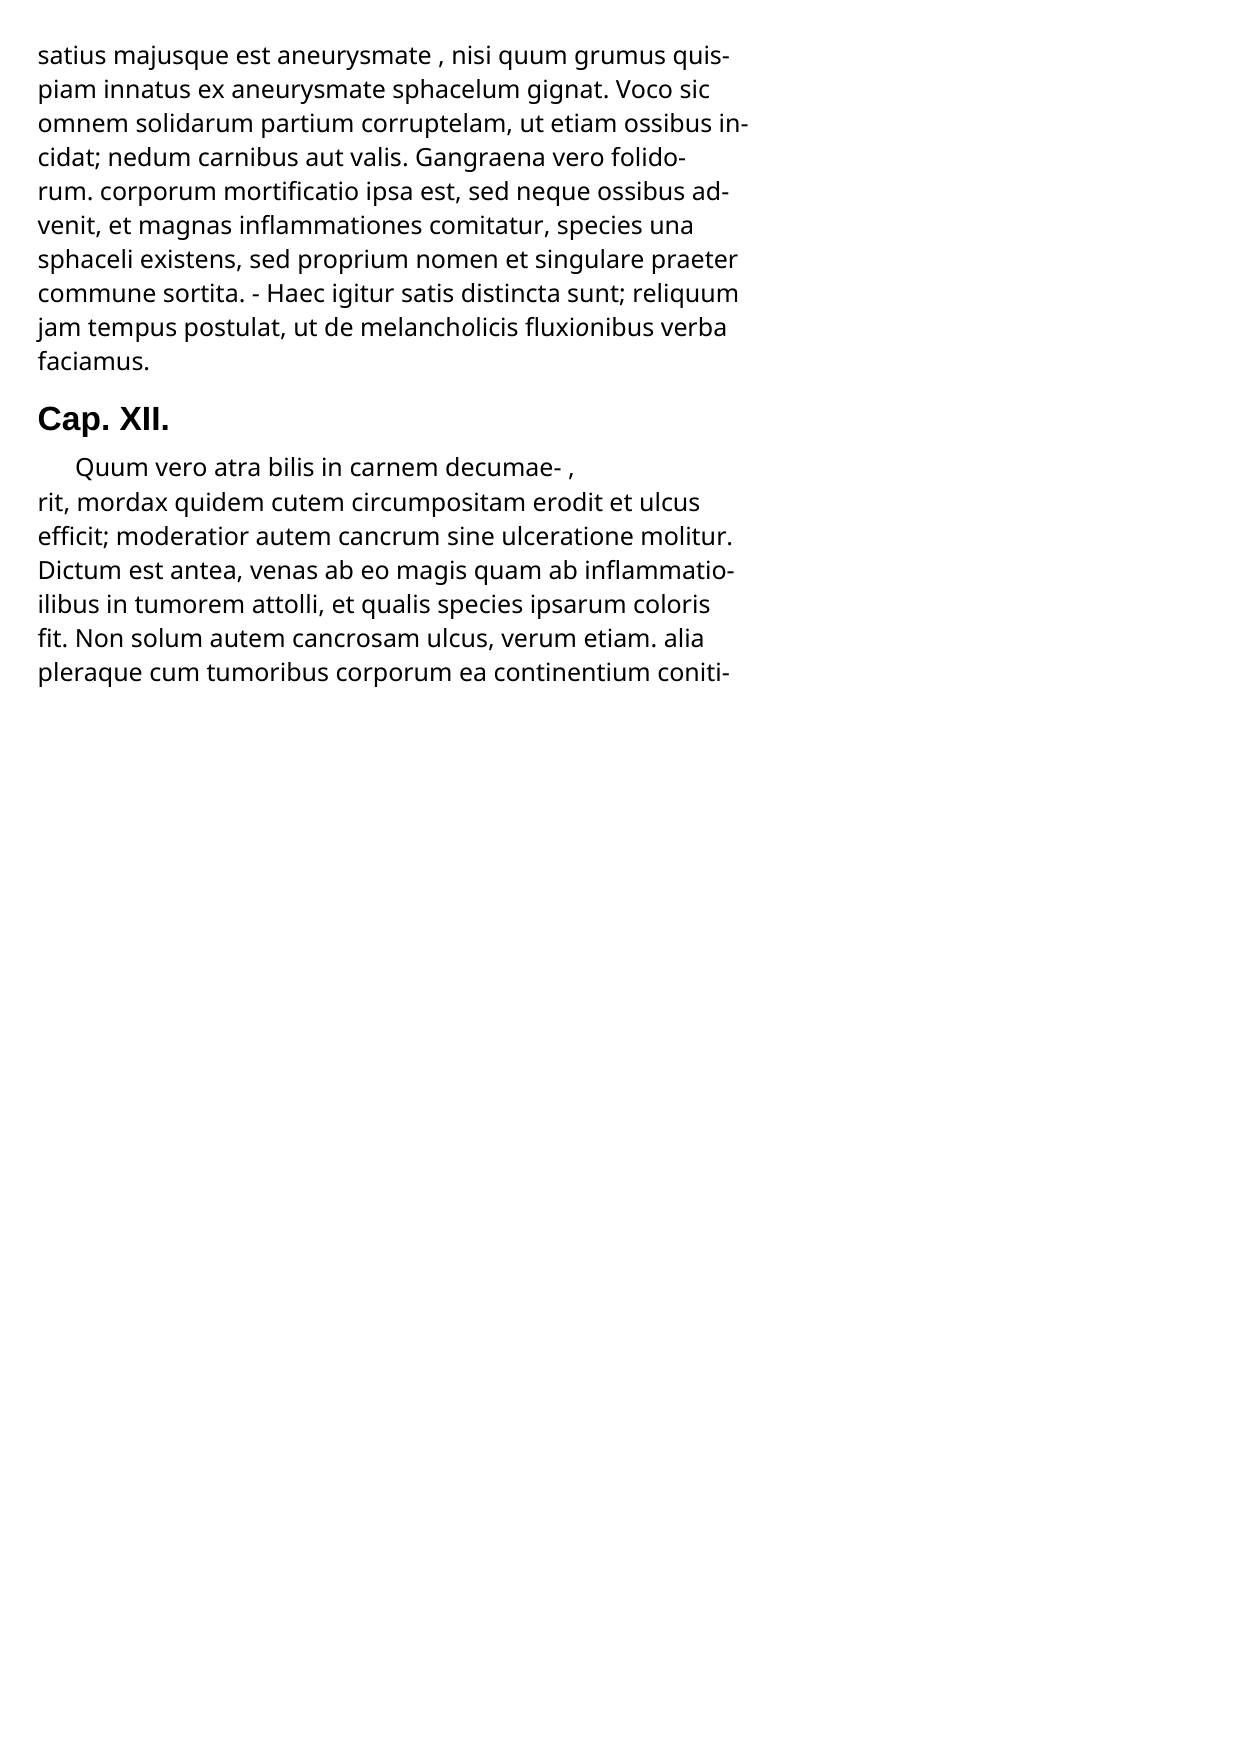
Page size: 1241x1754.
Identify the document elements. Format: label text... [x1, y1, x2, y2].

subtitle Cap. XII. [37, 399, 1203, 438]
text Quum vero atra bilis in carnem decumae- , rit, mordax quidem cutem circumpositam erodit et ulcus efficit; moderatior autem cancrum sine ulceratione molitur. Dictum est antea, venas ab eo magis quam ab inflammatio- ilibus in tumorem attolli, et qualis species ipsarum coloris fit. Non solum autem cancrosam ulcus, verum etiam. alia pleraque cum tumoribus corporum ea continentium coniti- [37, 450, 1203, 688]
text satius majusque est aneurysmate , nisi quum grumus quis- piam innatus ex aneurysmate sphacelum gignat. Voco sic omnem solidarum partium corruptelam, ut etiam ossibus in- cidat; nedum carnibus aut valis. Gangraena vero folido- rum. corporum mortificatio ipsa est, sed neque ossibus ad- venit, et magnas inflammationes comitatur, species una sphaceli existens, sed proprium nomen et singulare praeter commune sortita. - Haec igitur satis distincta sunt; reliquum jam tempus postulat, ut de melancholicis fluxionibus verba faciamus. [37, 37, 1203, 378]
